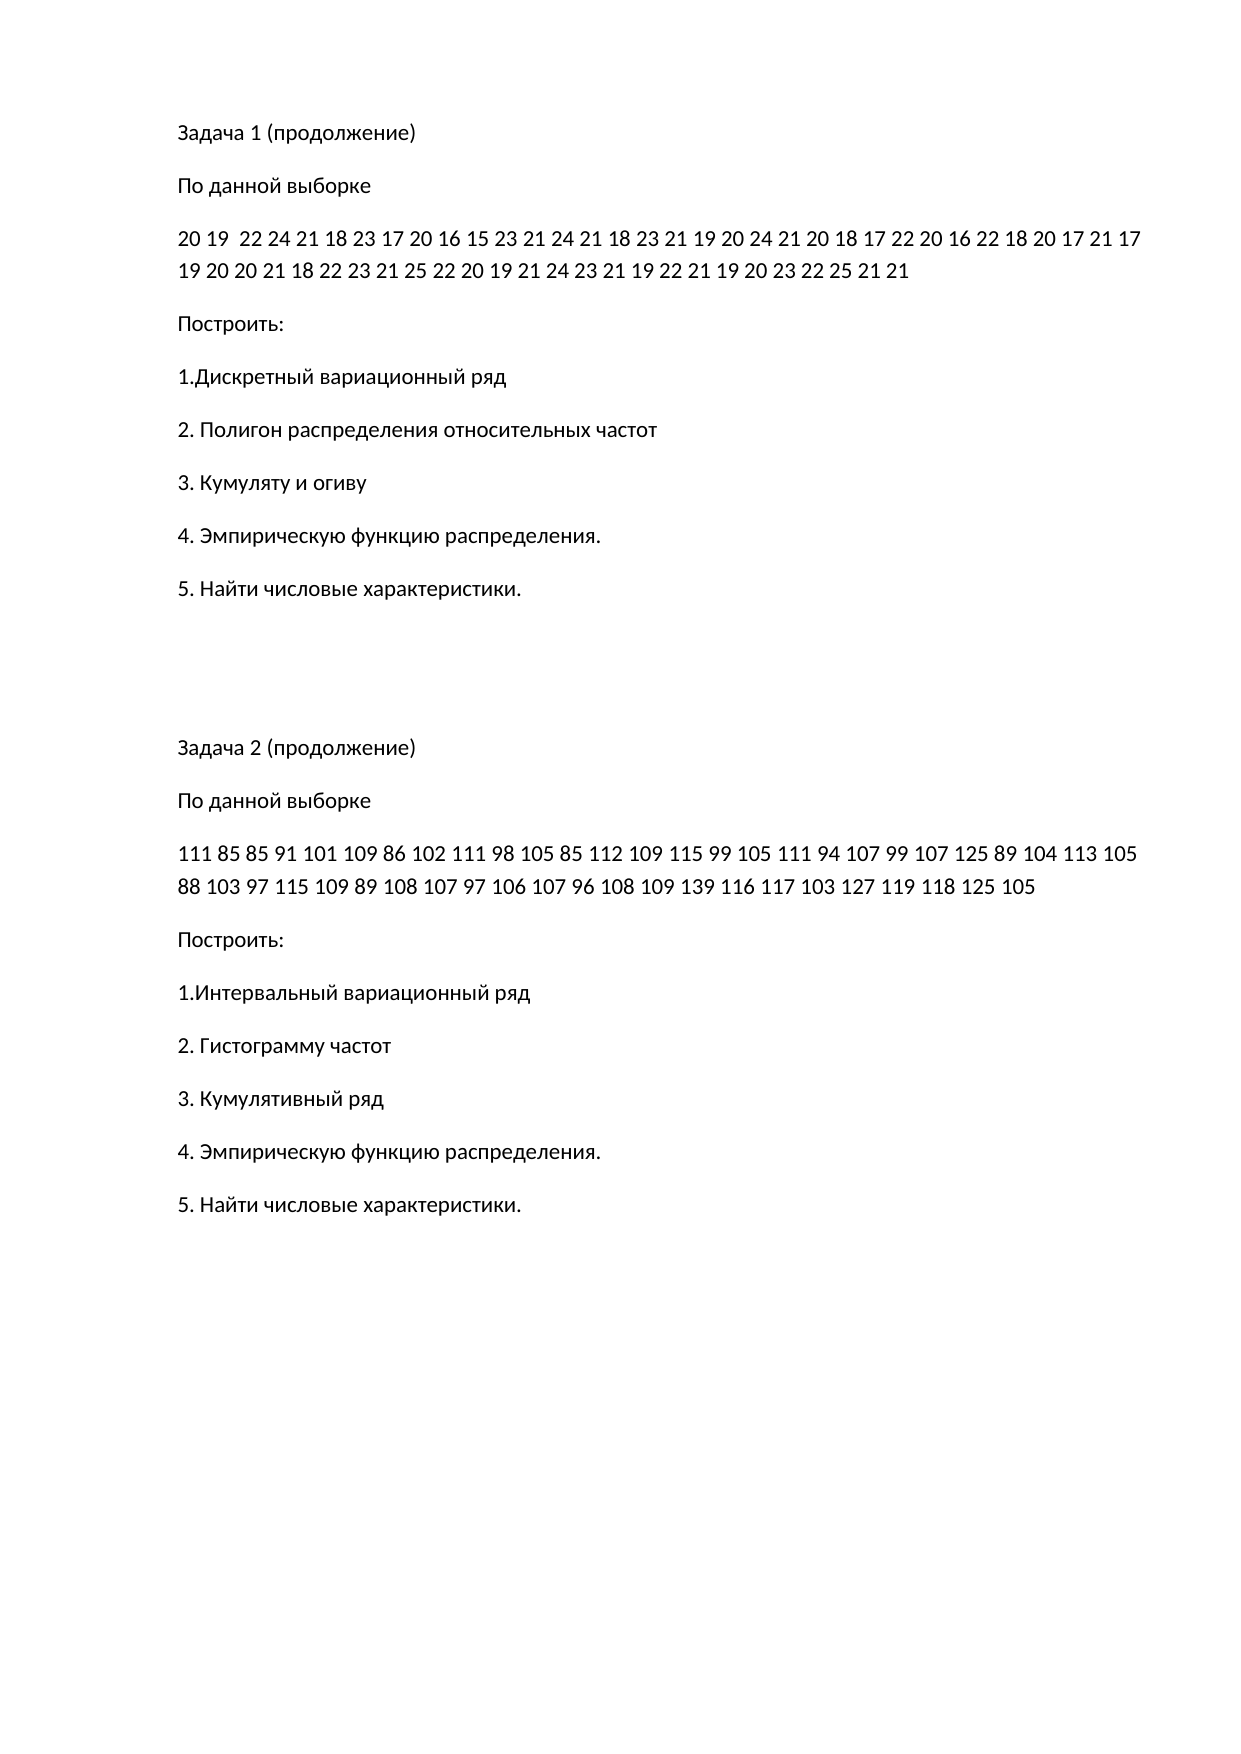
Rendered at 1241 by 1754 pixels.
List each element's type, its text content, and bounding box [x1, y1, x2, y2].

text По данной выборке [177, 787, 1152, 814]
text 1.Интервальный вариационный ряд [177, 978, 1152, 1006]
text 1.Дискретный вариационный ряд [177, 362, 1152, 390]
text Построить: [177, 925, 1152, 953]
text 2. Гистограмму частот [177, 1031, 1152, 1059]
text 20 19 22 24 21 18 23 17 20 16 15 23 21 24 21 18 23 21 19 20 24 21 20 18 17 22 20 16 22 18 20 17 21 17 19 20 20 21 18 22 23 21 25 22 20 19 21 24 23 21 19 22 21 19 20 23 22 25 21 21 [177, 224, 1152, 284]
text 5. Найти числовые характеристики. [177, 1190, 1152, 1218]
text 3. Кумуляту и огиву [177, 468, 1152, 496]
text Построить: [177, 309, 1152, 337]
text 4. Эмпирическую функцию распределения. [177, 1137, 1152, 1165]
text Задача 1 (продолжение) [177, 118, 1152, 146]
text 111 85 85 91 101 109 86 102 111 98 105 85 112 109 115 99 105 111 94 107 99 107 125 89 104 113 105 88 103 97 115 109 89 108 107 97 106 107 96 108 109 139 116 117 103 127 119 118 125 105 [177, 839, 1152, 900]
text 4. Эмпирическую функцию распределения. [177, 521, 1152, 549]
text 3. Кумулятивный ряд [177, 1084, 1152, 1112]
text 2. Полигон распределения относительных частот [177, 415, 1152, 443]
text 5. Найти числовые характеристики. [177, 574, 1152, 602]
text Задача 2 (продолжение) [177, 733, 1152, 762]
text По данной выборке [177, 171, 1152, 199]
